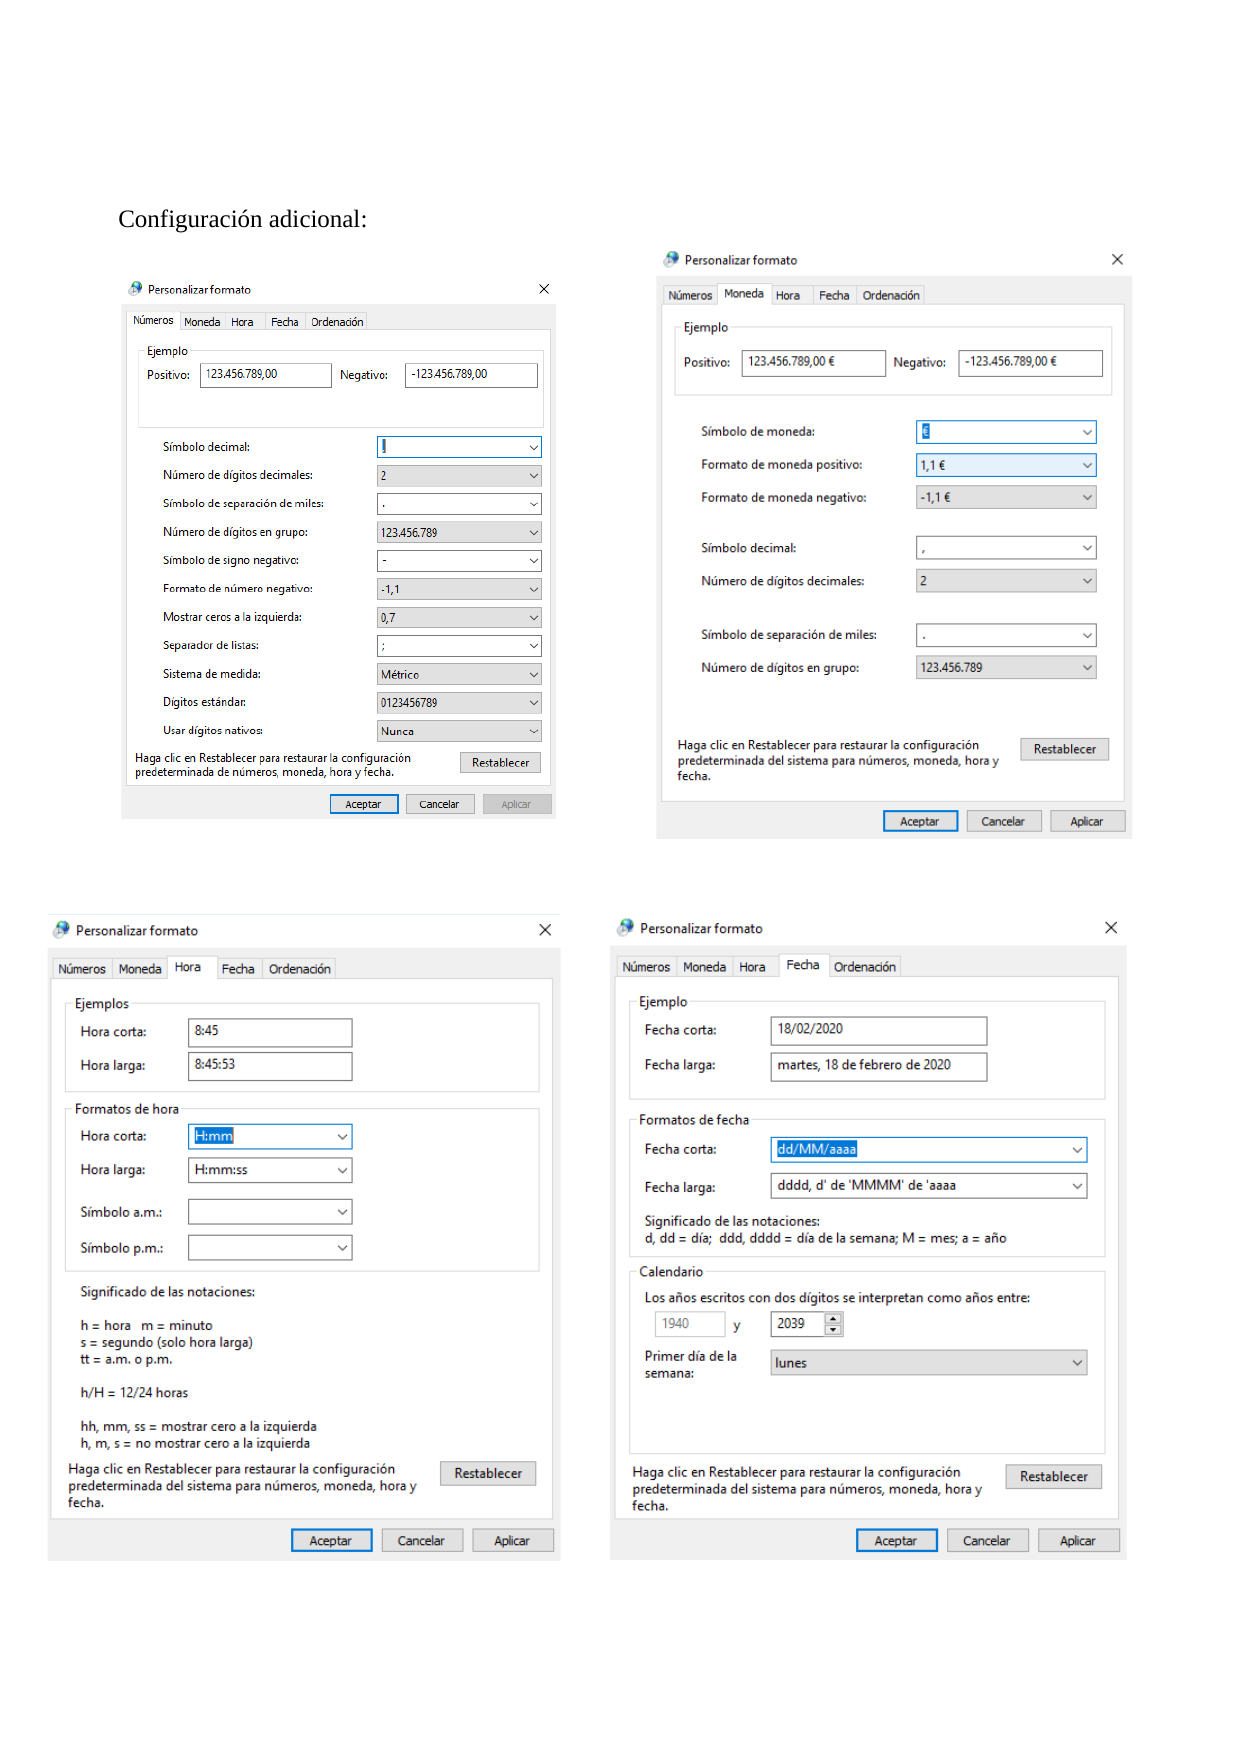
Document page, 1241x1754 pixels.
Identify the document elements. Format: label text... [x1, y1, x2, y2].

text Configuración adicional: [118, 204, 1122, 233]
